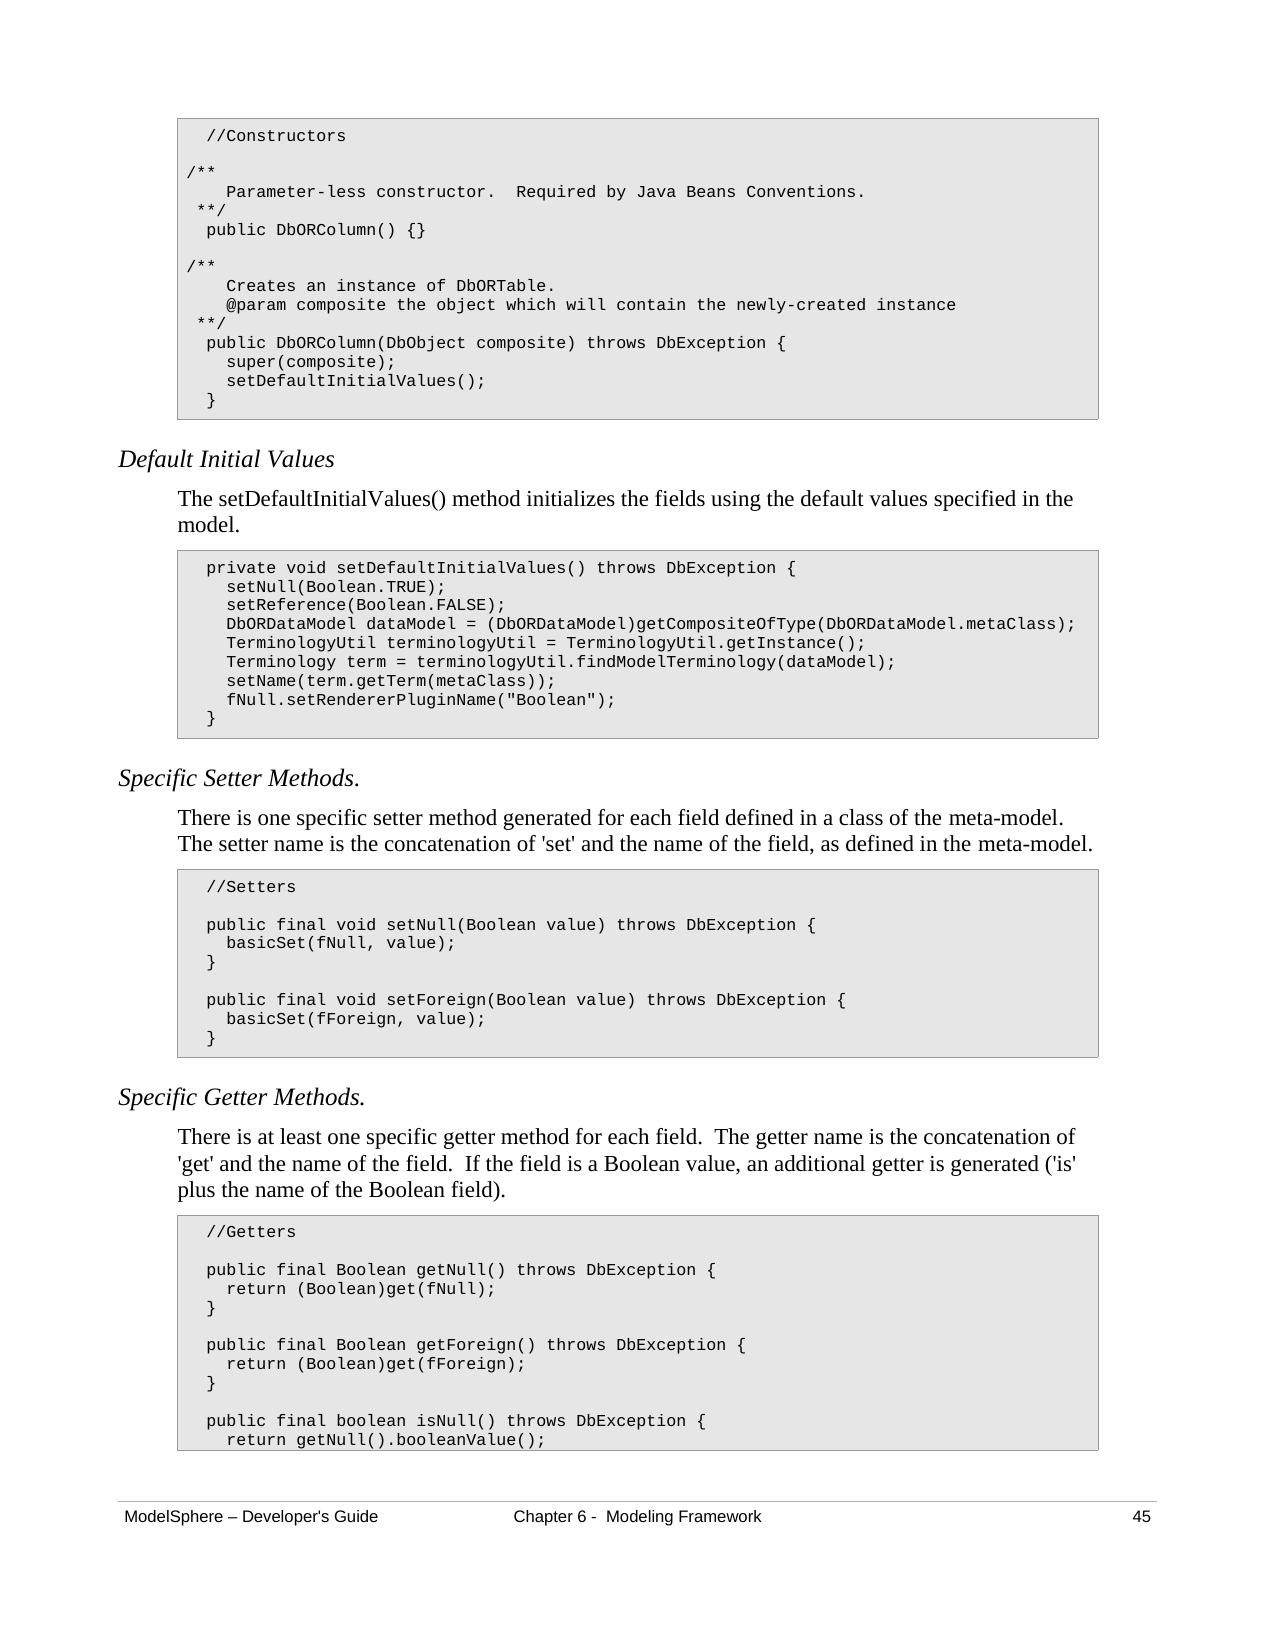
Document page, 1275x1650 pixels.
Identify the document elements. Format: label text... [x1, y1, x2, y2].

text **/ [178, 193, 1098, 212]
text } [178, 945, 1098, 964]
text //Constructors [178, 119, 1098, 137]
text setReference(Boolean.FALSE); [178, 588, 1098, 607]
subtitle Specific Getter Methods. [118, 1082, 1157, 1111]
text Parameter-less constructor. Required by Java Beans Conventions. [178, 175, 1098, 193]
text return getNull().booleanValue(); [178, 1422, 1098, 1450]
text private void setDefaultInitialValues() throws DbException { [178, 551, 1098, 569]
text } [178, 701, 1098, 738]
text public DbORColumn() {} [178, 212, 1098, 231]
text /** [178, 250, 1098, 269]
text setName(term.getTerm(metaClass)); [178, 663, 1098, 682]
text basicSet(fNull, value); [178, 926, 1098, 945]
text **/ [178, 307, 1098, 326]
text @param composite the object which will contain the newly-created instance [178, 288, 1098, 307]
text basicSet(fForeign, value); [178, 1001, 1098, 1020]
text public final Boolean getForeign() throws DbException { [178, 1328, 1098, 1347]
text } [178, 1020, 1098, 1057]
text public final void setNull(Boolean value) throws DbException { [178, 907, 1098, 926]
text //Setters [178, 870, 1098, 888]
text } [178, 382, 1098, 419]
text setDefaultInitialValues(); [178, 363, 1098, 382]
text Creates an instance of DbORTable. [178, 269, 1098, 288]
text public final void setForeign(Boolean value) throws DbException { [178, 982, 1098, 1001]
subtitle Specific Setter Methods. [118, 763, 1157, 792]
text The setDefaultInitialValues() method initializes the fields using the default values specified in the model. [177, 485, 1109, 538]
text public final Boolean getNull() throws DbException { [178, 1252, 1098, 1271]
text TerminologyUtil terminologyUtil = TerminologyUtil.getInstance(); [178, 626, 1098, 644]
text return (Boolean)get(fForeign); [178, 1347, 1098, 1366]
text } [178, 1290, 1098, 1309]
text fNull.setRendererPluginName("Boolean"); [178, 682, 1098, 701]
text There is one specific setter method generated for each field defined in a class of the meta-model. The setter name is the concatenation of 'set' and the name of the field, as defined in the meta-model. [177, 804, 1109, 857]
text //Getters [178, 1216, 1098, 1234]
text public DbORColumn(DbObject composite) throws DbException { [178, 326, 1098, 344]
text Terminology term = terminologyUtil.findModelTerminology(dataModel); [178, 644, 1098, 663]
text } [178, 1366, 1098, 1384]
text public final boolean isNull() throws DbException { [178, 1403, 1098, 1422]
text setNull(Boolean.TRUE); [178, 569, 1098, 588]
text super(composite); [178, 344, 1098, 363]
subtitle Default Initial Values [118, 444, 1157, 473]
text There is at least one specific getter method for each field. The getter name is the concatenation of 'get' and the name of the field. If the field is a Boolean value, an additional getter is generated ('is' plus the name of the Boolean field). [177, 1123, 1109, 1202]
text /** [178, 156, 1098, 175]
text DbORDataModel dataModel = (DbORDataModel)getCompositeOfType(DbORDataModel.metaClass); [178, 607, 1098, 626]
text return (Boolean)get(fNull); [178, 1271, 1098, 1290]
